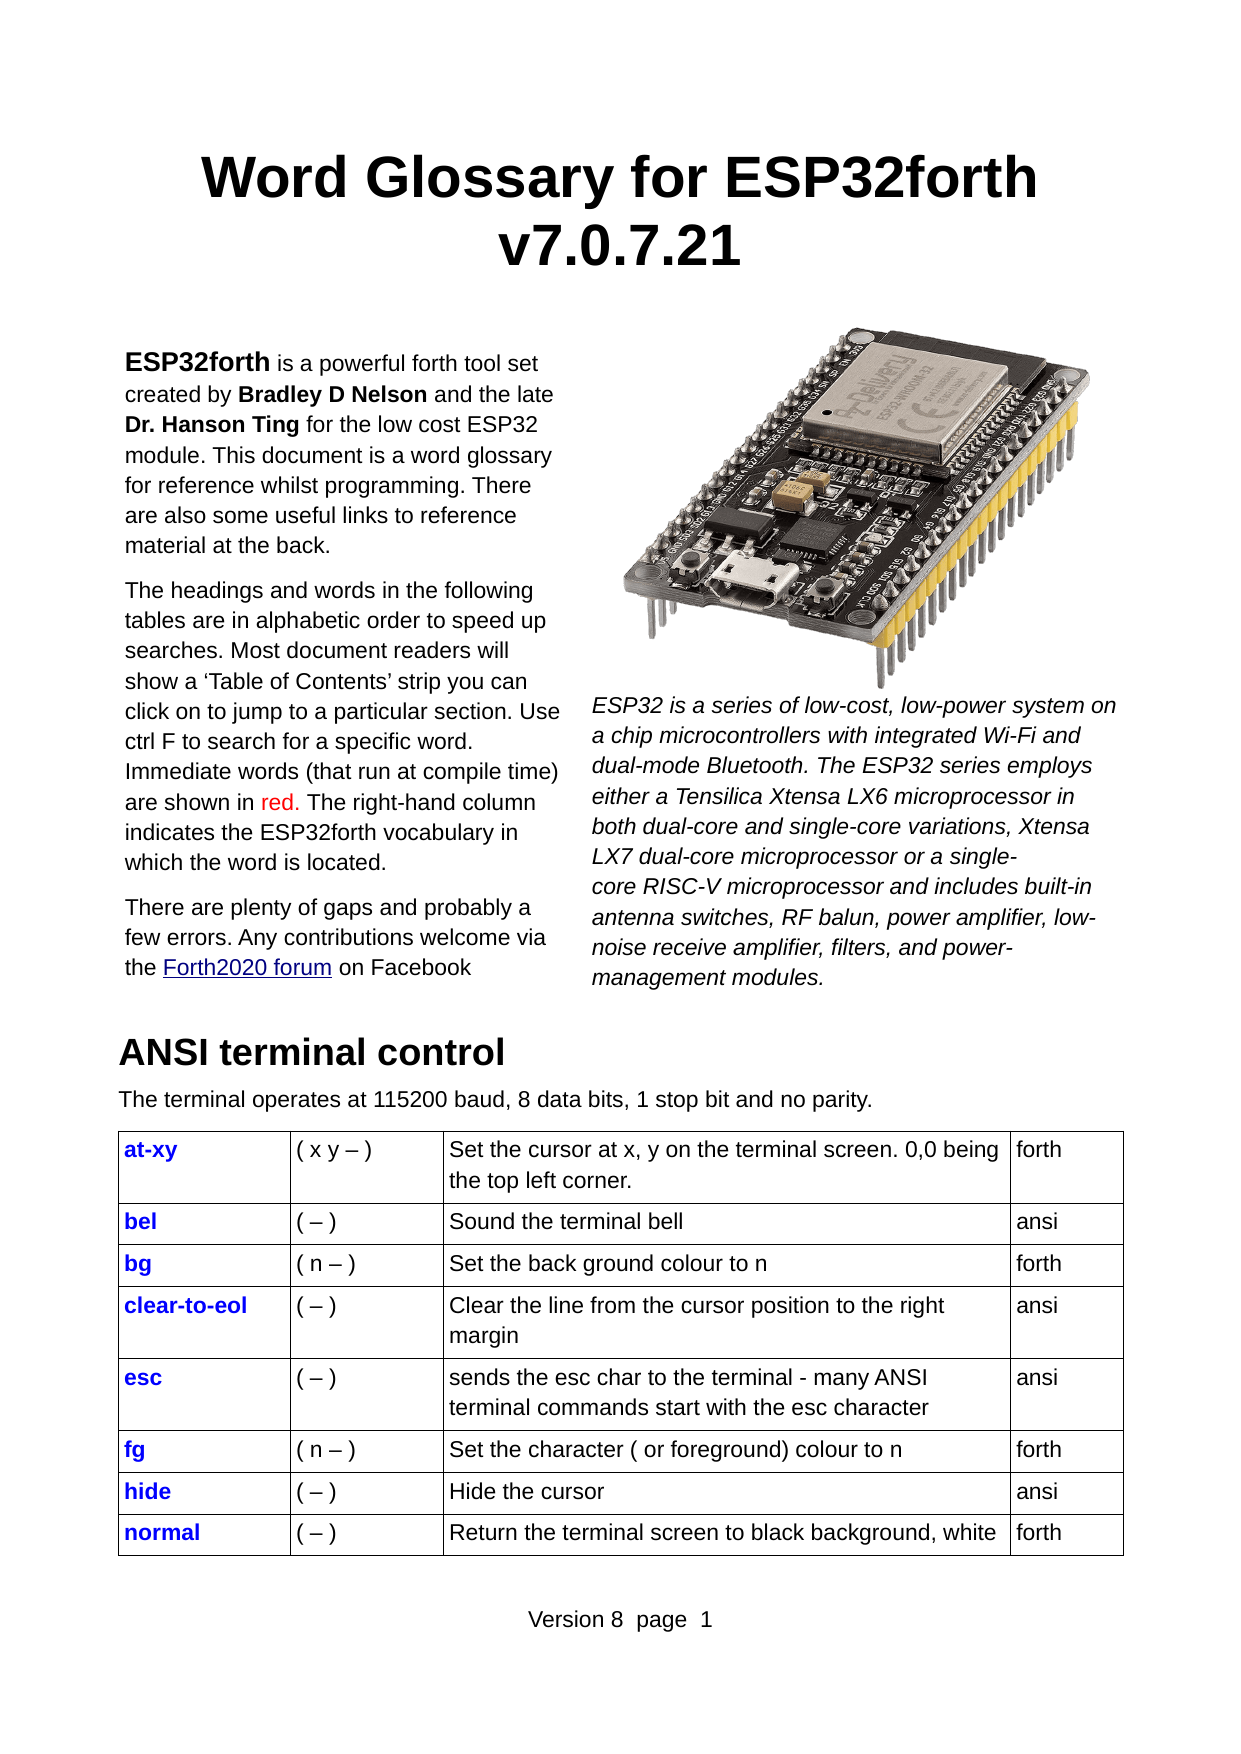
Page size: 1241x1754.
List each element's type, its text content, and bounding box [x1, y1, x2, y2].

table_header at-xy [119, 1132, 290, 1202]
table_cell ( n – ) [291, 1431, 443, 1472]
table_cell ( – ) [291, 1473, 443, 1513]
table_cell forth [1011, 1515, 1123, 1555]
table_cell ansi [1011, 1473, 1123, 1513]
table_cell clear-to-eol [119, 1287, 290, 1358]
table_cell esc [119, 1359, 290, 1430]
table_cell Return the terminal screen to black background, white [444, 1515, 1010, 1555]
table_cell Clear the line from the cursor position to the right margin [444, 1287, 1010, 1358]
table_header ESP32 is a series of low-cost, low-power system on a chip microcontrollers with integrated Wi-Fi and dual-mode Bluetooth. The ESP32 series employs either a Tensilica Xtensa LX6 microprocessor in both dual-core and single-core variations, Xtensa LX7 dual-core microprocessor or a single-core RISC-V microprocessor and includes built-in antenna switches, RF balun, power amplifier, low-noise receive amplifier, filters, and power-management modules. [586, 290, 1123, 1004]
table_cell ( – ) [291, 1204, 443, 1244]
text The terminal operates at 115200 baud, 8 data bits, 1 stop bit and no parity. [118, 1086, 1122, 1112]
table_cell forth [1011, 1431, 1123, 1472]
table_cell forth [1011, 1245, 1123, 1286]
table_cell ansi [1011, 1287, 1123, 1358]
table_cell hide [119, 1473, 290, 1513]
picture [623, 327, 1090, 689]
table_header ( x y – ) [291, 1132, 443, 1202]
table_cell ( n – ) [291, 1245, 443, 1286]
table_cell Set the back ground colour to n [444, 1245, 1010, 1286]
table_cell bel [119, 1204, 290, 1244]
table_cell ( – ) [291, 1287, 443, 1358]
subtitle ANSI terminal control [118, 1029, 1122, 1073]
table_header Set the cursor at x, y on the terminal screen. 0,0 being the top left corner. [444, 1132, 1010, 1202]
table_header forth [1011, 1132, 1123, 1202]
table_header ESP32forth is a powerful forth tool set created by Bradley D Nelson and the late Dr. Hanson Ting for the low cost ESP32 module. This document is a word glossary for reference whilst programming. There are also some useful links to reference material at the back. The headings and words in the following tables are in alphabetic order to speed up searches. Most document readers will show a ‘Table of Contents’ strip you can click on to jump to a particular section. Use ctrl F to search for a specific word. Immediate words (that run at compile time) are shown in red. The right-hand column indicates the ESP32forth vocabulary in which the word is located. There are plenty of gaps and probably a few errors. Any contributions welcome via the Forth2020 forum on Facebook [119, 290, 586, 1004]
table_cell Sound the terminal bell [444, 1204, 1010, 1244]
table_cell fg [119, 1431, 290, 1472]
table_cell bg [119, 1245, 290, 1286]
table_cell Set the character ( or foreground) colour to n [444, 1431, 1010, 1472]
table_cell sends the esc char to the terminal - many ANSI terminal commands start with the esc character [444, 1359, 1010, 1430]
table_cell ansi [1011, 1204, 1123, 1244]
table_cell ( – ) [291, 1515, 443, 1555]
table_cell ansi [1011, 1359, 1123, 1430]
table_cell Hide the cursor [444, 1473, 1010, 1513]
title Word Glossary for ESP32forth v7.0.7.21 [118, 143, 1122, 277]
table_cell normal [119, 1515, 290, 1555]
table_cell ( – ) [291, 1359, 443, 1430]
